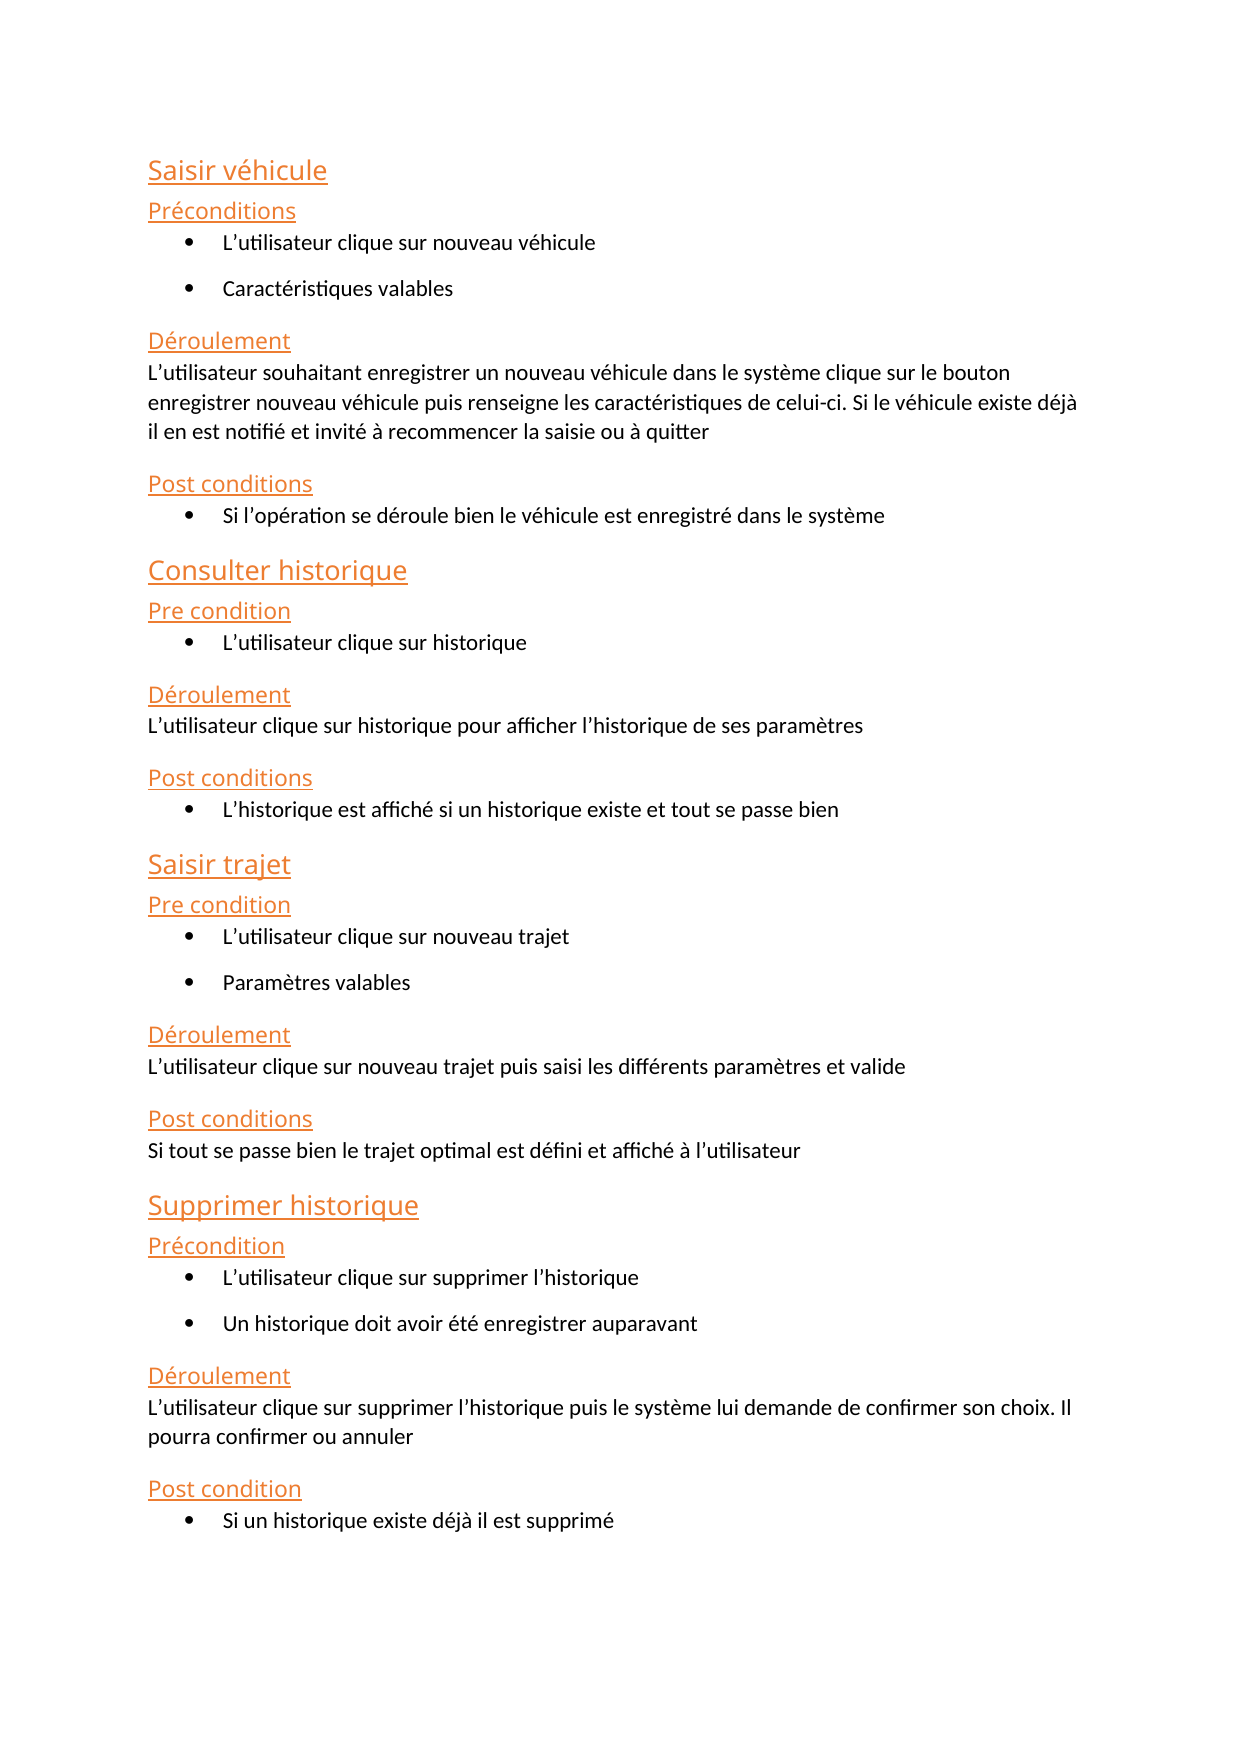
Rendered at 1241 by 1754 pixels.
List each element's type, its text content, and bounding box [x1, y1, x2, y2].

list L’utilisateur clique sur nouveau trajet [185, 922, 1093, 950]
subtitle Déroulement [148, 325, 1093, 356]
list Un historique doit avoir été enregistrer auparavant [185, 1309, 1093, 1337]
list Caractéristiques valables [185, 274, 1093, 302]
text L’utilisateur clique sur historique pour afficher l’historique de ses paramètres [148, 712, 1093, 740]
subtitle Pre condition [148, 595, 1093, 626]
subtitle Consulter historique [148, 552, 1093, 588]
list Si l’opération se déroule bien le véhicule est enregistré dans le système [185, 501, 1093, 529]
text Si tout se passe bien le trajet optimal est défini et affiché à l’utilisateur [148, 1136, 1093, 1164]
subtitle Précondition [148, 1229, 1093, 1261]
subtitle Post conditions [148, 1103, 1093, 1134]
text L’utilisateur clique sur nouveau trajet puis saisi les différents paramètres et valide [148, 1052, 1093, 1080]
text L’utilisateur souhaitant enregistrer un nouveau véhicule dans le système clique sur le bouton enregistrer nouveau véhicule puis renseigne les caractéristiques de celui-ci. Si le véhicule existe déjà il en est notifié et invité à recommencer la saisie ou à quitter [148, 358, 1093, 446]
subtitle Déroulement [148, 1019, 1093, 1050]
subtitle Pre condition [148, 889, 1093, 920]
list Si un historique existe déjà il est supprimé [185, 1506, 1093, 1534]
list L’historique est affiché si un historique existe et tout se passe bien [185, 795, 1093, 823]
subtitle Préconditions [148, 195, 1093, 226]
list L’utilisateur clique sur supprimer l’historique [185, 1263, 1093, 1291]
subtitle Post condition [148, 1473, 1093, 1504]
list Paramètres valables [185, 968, 1093, 997]
subtitle Saisir trajet [148, 846, 1093, 883]
subtitle Saisir véhicule [148, 152, 1093, 189]
subtitle Post conditions [148, 468, 1093, 499]
subtitle Post conditions [148, 762, 1093, 793]
subtitle Supprimer historique [148, 1186, 1093, 1223]
text L’utilisateur clique sur supprimer l’historique puis le système lui demande de confirmer son choix. Il pourra confirmer ou annuler [148, 1393, 1093, 1450]
list L’utilisateur clique sur nouveau véhicule [185, 228, 1093, 256]
subtitle Déroulement [148, 1359, 1093, 1391]
list L’utilisateur clique sur historique [185, 628, 1093, 656]
subtitle Déroulement [148, 678, 1093, 710]
